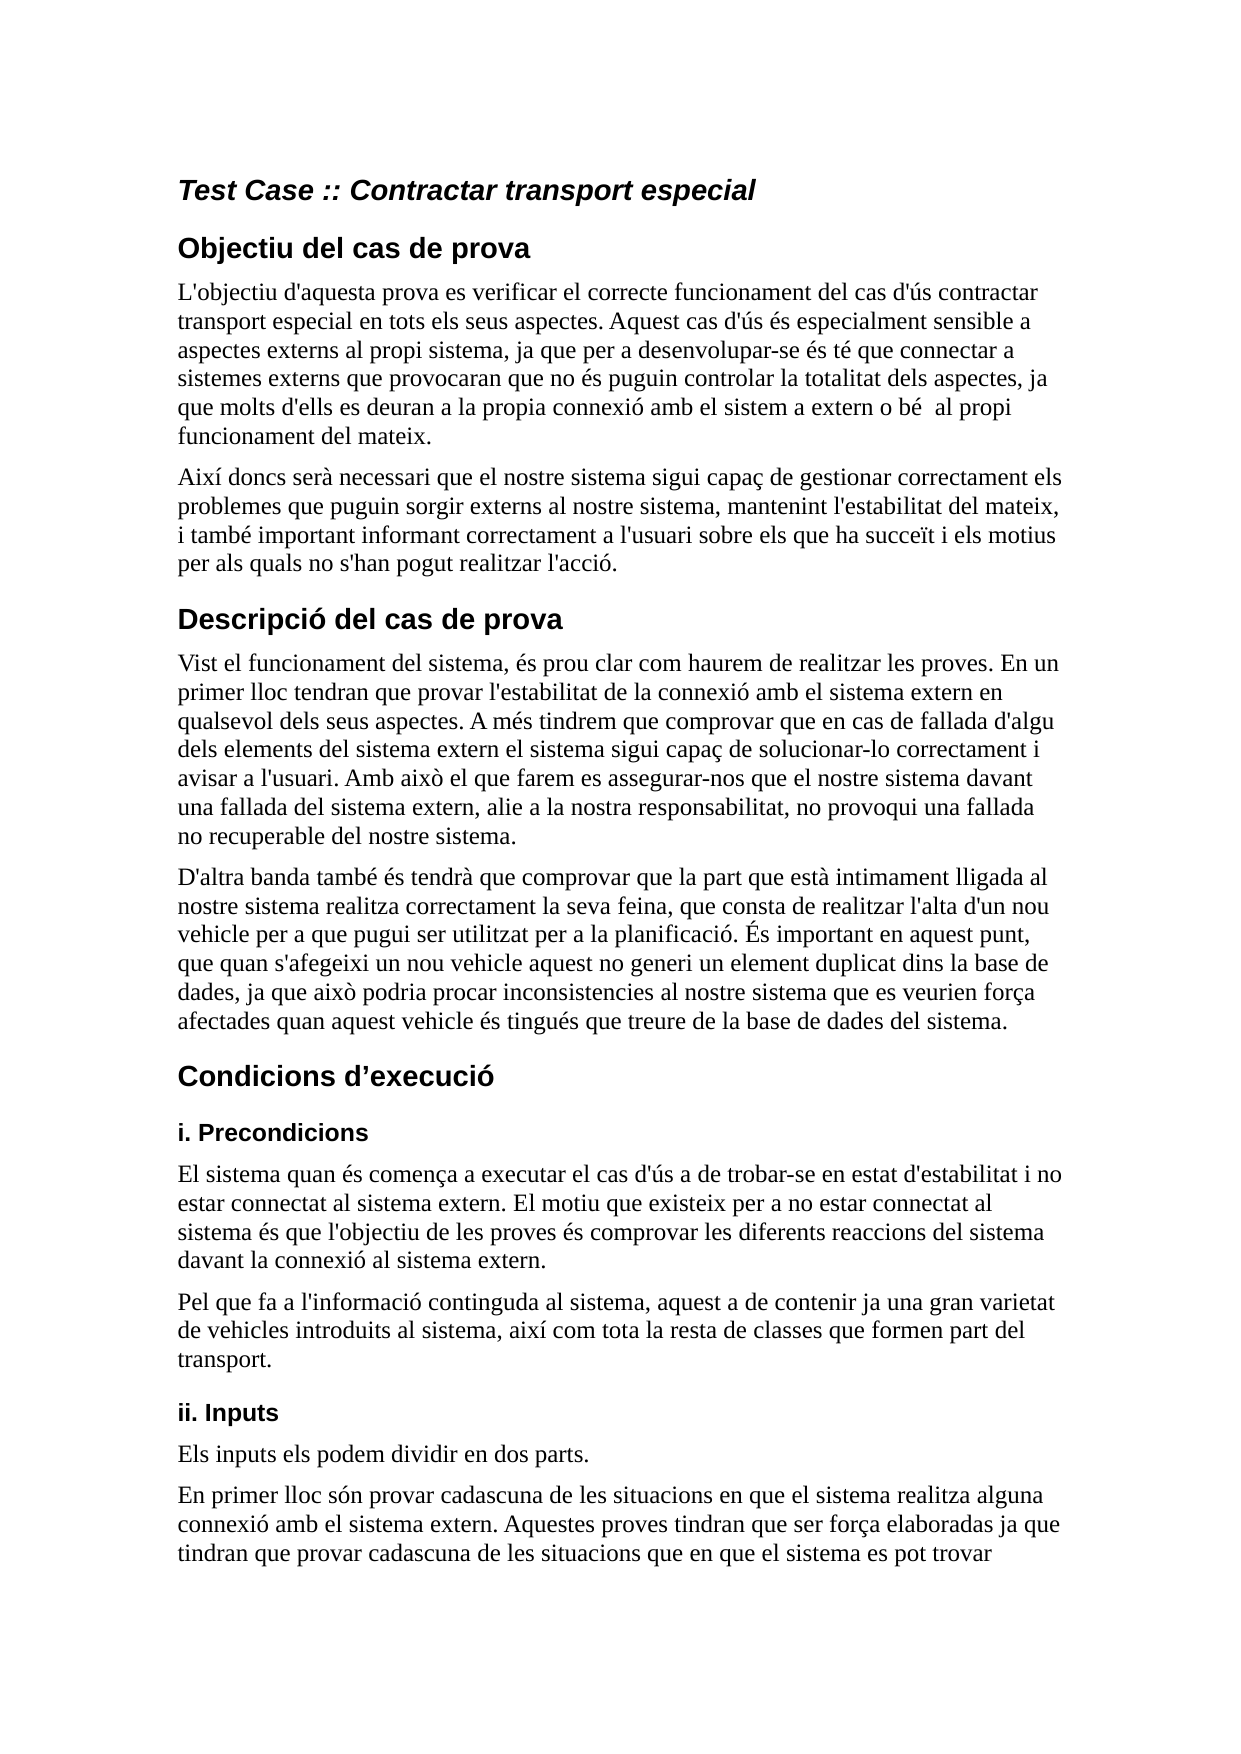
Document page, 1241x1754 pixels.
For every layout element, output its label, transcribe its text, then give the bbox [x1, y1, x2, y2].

text Els inputs els podem dividir en dos parts. [177, 1439, 1063, 1468]
text Així doncs serà necessari que el nostre sistema sigui capaç de gestionar correctament els problemes que puguin sorgir externs al nostre sistema, mantenint l'estabilitat del mateix, i també important informant correctament a l'usuari sobre els que ha succeït i els motius per als quals no s'han pogut realitzar l'acció. [177, 462, 1063, 577]
text Vist el funcionament del sistema, és prou clar com haurem de realitzar les proves. En un primer lloc tendran que provar l'estabilitat de la connexió amb el sistema extern en qualsevol dels seus aspectes. A més tindrem que comprovar que en cas de fallada d'algu dels elements del sistema extern el sistema sigui capaç de solucionar-lo correctament i avisar a l'usuari. Amb això el que farem es assegurar-nos que el nostre sistema davant una fallada del sistema extern, alie a la nostra responsabilitat, no provoqui una fallada no recuperable del nostre sistema. [177, 648, 1063, 849]
text Pel que fa a l'informació continguda al sistema, aquest a de contenir ja una gran varietat de vehicles introduits al sistema, així com tota la resta de classes que formen part del transport. [177, 1287, 1063, 1373]
text D'altra banda també és tendrà que comprovar que la part que està intimament lligada al nostre sistema realitza correctament la seva feina, que consta de realitzar l'alta d'un nou vehicle per a que pugui ser utilitzat per a la planificació. És important en aquest punt, que quan s'afegeixi un nou vehicle aquest no generi un element duplicat dins la base de dades, ja que això podria procar inconsistencies al nostre sistema que es veurien força afectades quan aquest vehicle és tingués que treure de la base de dades del sistema. [177, 862, 1063, 1034]
subtitle Condicions d’execució [177, 1059, 1063, 1093]
subtitle Objectiu del cas de prova [177, 231, 1063, 265]
text En primer lloc són provar cadascuna de les situacions en que el sistema realitza alguna connexió amb el sistema extern. Aquestes proves tindran que ser força elaboradas ja que tindran que provar cadascuna de les situacions que en que el sistema es pot trovar [177, 1480, 1063, 1566]
subtitle ii. Inputs [177, 1398, 1063, 1426]
text L'objectiu d'aquesta prova es verificar el correcte funcionament del cas d'ús contractar transport especial en tots els seus aspectes. Aquest cas d'ús és especialment sensible a aspectes externs al propi sistema, ja que per a desenvolupar-se és té que connectar a sistemes externs que provocaran que no és puguin controlar la totalitat dels aspectes, ja que molts d'ells es deuran a la propia connexió amb el sistem a extern o bé al propi funcionament del mateix. [177, 277, 1063, 450]
text El sistema quan és comença a executar el cas d'ús a de trobar-se en estat d'estabilitat i no estar connectat al sistema extern. El motiu que existeix per a no estar connectat al sistema és que l'objectiu de les proves és comprovar les diferents reaccions del sistema davant la connexió al sistema extern. [177, 1159, 1063, 1274]
subtitle Test Case :: Contractar transport especial [177, 173, 1063, 206]
subtitle i. Precondicions [177, 1118, 1063, 1147]
subtitle Descripció del cas de prova [177, 602, 1063, 636]
